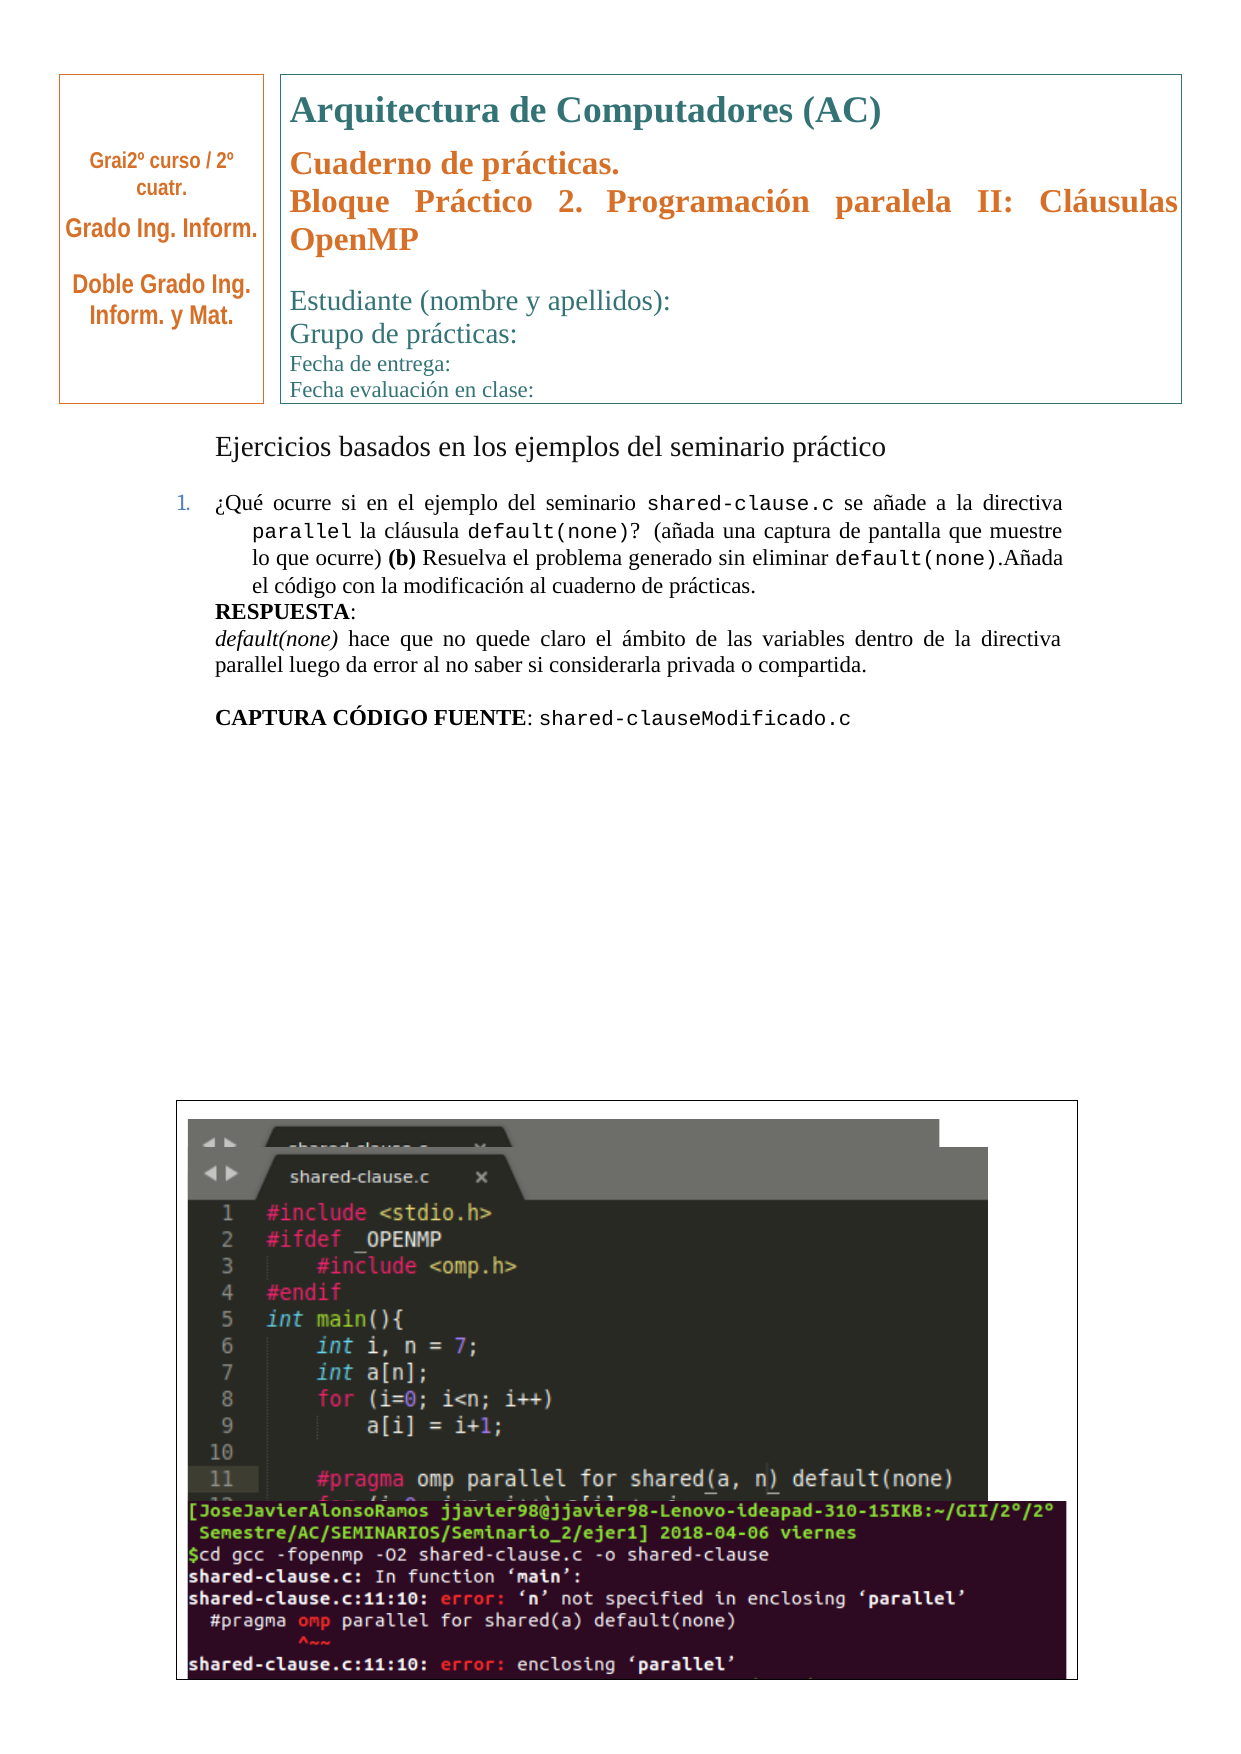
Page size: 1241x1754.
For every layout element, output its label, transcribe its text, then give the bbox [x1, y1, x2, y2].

text CAPTURA CÓDIGO FUENTE: shared-clauseModificado.c [215, 704, 1063, 731]
table_header Grai2º curso / 2º cuatr. Grado Ing. Inform. Doble Grado Ing. Inform. y Mat. [60, 75, 263, 403]
table_header [177, 1101, 1077, 1679]
text default(none) hace que no quede claro el ámbito de las variables dentro de la directiva parallel luego da error al no saber si considerarla privada o compartida. [215, 624, 1063, 677]
subtitle Ejercicios basados en los ejemplos del seminario práctico [177, 429, 1063, 462]
text RESPUESTA: [215, 598, 1063, 624]
table_header [264, 74, 280, 403]
table_header Arquitectura de Computadores (AC) Cuaderno de prácticas. Bloque Práctico 2. Programación paralela II: Cláusulas OpenMP Estudiante (nombre y apellidos): Grupo de prácticas: Fecha de entrega: Fecha evaluación en clase: [281, 75, 1181, 403]
picture [187, 1119, 1067, 1679]
list ¿Qué ocurre si en el ejemplo del seminario shared-clause.c se añade a la directiva parallel la cláusula default(none)? (añada una captura de pantalla que muestre lo que ocurre) (b) Resuelva el problema generado sin eliminar default(none).Añada el código con la modificación al cuaderno de prácticas. [177, 489, 1063, 598]
